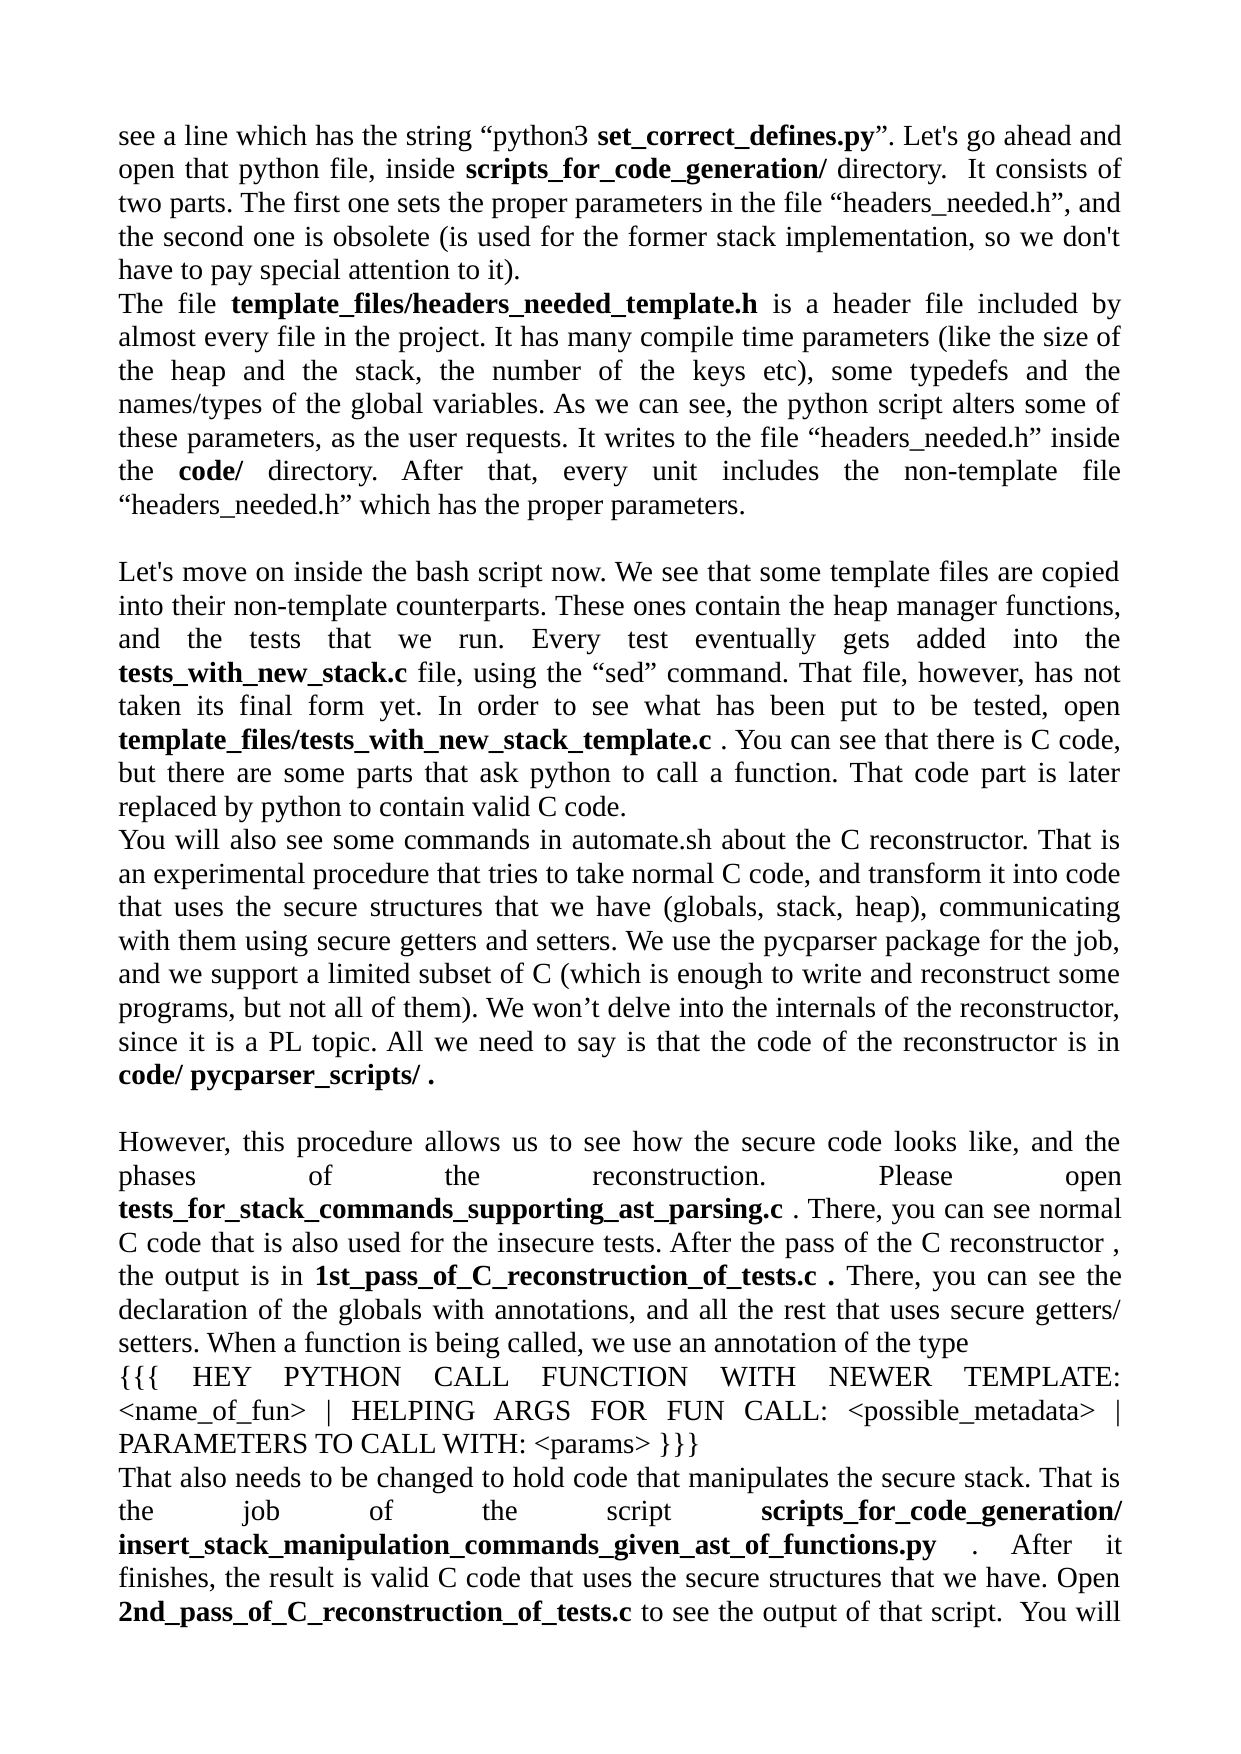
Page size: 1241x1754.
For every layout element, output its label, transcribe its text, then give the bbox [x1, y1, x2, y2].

text That also needs to be changed to hold code that manipulates the secure stack. That is the job of the script scripts_for_code_generation/ insert_stack_manipulation_commands_given_ast_of_functions.py . After it finishes, the result is valid C code that uses the secure structures that we have. Open 2nd_pass_of_C_reconstruction_of_tests.c to see the output of that script. You will [118, 1460, 1122, 1627]
text However, this procedure allows us to see how the secure code looks like, and the phases of the reconstruction. Please open tests_for_stack_commands_supporting_ast_parsing.c . There, you can see normal C code that is also used for the insecure tests. After the pass of the C reconstructor , the output is in 1st_pass_of_C_reconstruction_of_tests.c . There, you can see the declaration of the globals with annotations, and all the rest that uses secure getters/ setters. When a function is being called, we use an annotation of the type [118, 1124, 1122, 1359]
text You will also see some commands in automate.sh about the C reconstructor. That is an experimental procedure that tries to take normal C code, and transform it into code that uses the secure structures that we have (globals, stack, heap), communicating with them using secure getters and setters. We use the pycparser package for the job, and we support a limited subset of C (which is enough to write and reconstruct some programs, but not all of them). We won’t delve into the internals of the reconstructor, since it is a PL topic. All we need to say is that the code of the reconstructor is in code/ pycparser_scripts/ . [118, 822, 1122, 1091]
text see a line which has the string “python3 set_correct_defines.py”. Let's go ahead and open that python file, inside scripts_for_code_generation/ directory. It consists of two parts. The first one sets the proper parameters in the file “headers_needed.h”, and the second one is obsolete (is used for the former stack implementation, so we don't have to pay special attention to it). [118, 118, 1122, 286]
text The file template_files/headers_needed_template.h is a header file included by almost every file in the project. It has many compile time parameters (like the size of the heap and the stack, the number of the keys etc), some typedefs and the names/types of the global variables. As we can see, the python script alters some of these parameters, as the user requests. It writes to the file “headers_needed.h” inside the code/ directory. After that, every unit includes the non-template file “headers_needed.h” which has the proper parameters. [118, 286, 1122, 521]
text {{{ HEY PYTHON CALL FUNCTION WITH NEWER TEMPLATE: <name_of_fun> | HELPING ARGS FOR FUN CALL: <possible_metadata> | PARAMETERS TO CALL WITH: <params> }}} [118, 1359, 1122, 1460]
text Let's move on inside the bash script now. We see that some template files are copied into their non-template counterparts. These ones contain the heap manager functions, and the tests that we run. Every test eventually gets added into the tests_with_new_stack.c file, using the “sed” command. That file, however, has not taken its final form yet. In order to see what has been put to be tested, open template_files/tests_with_new_stack_template.c . You can see that there is C code, but there are some parts that ask python to call a function. That code part is later replaced by python to contain valid C code. [118, 554, 1122, 822]
